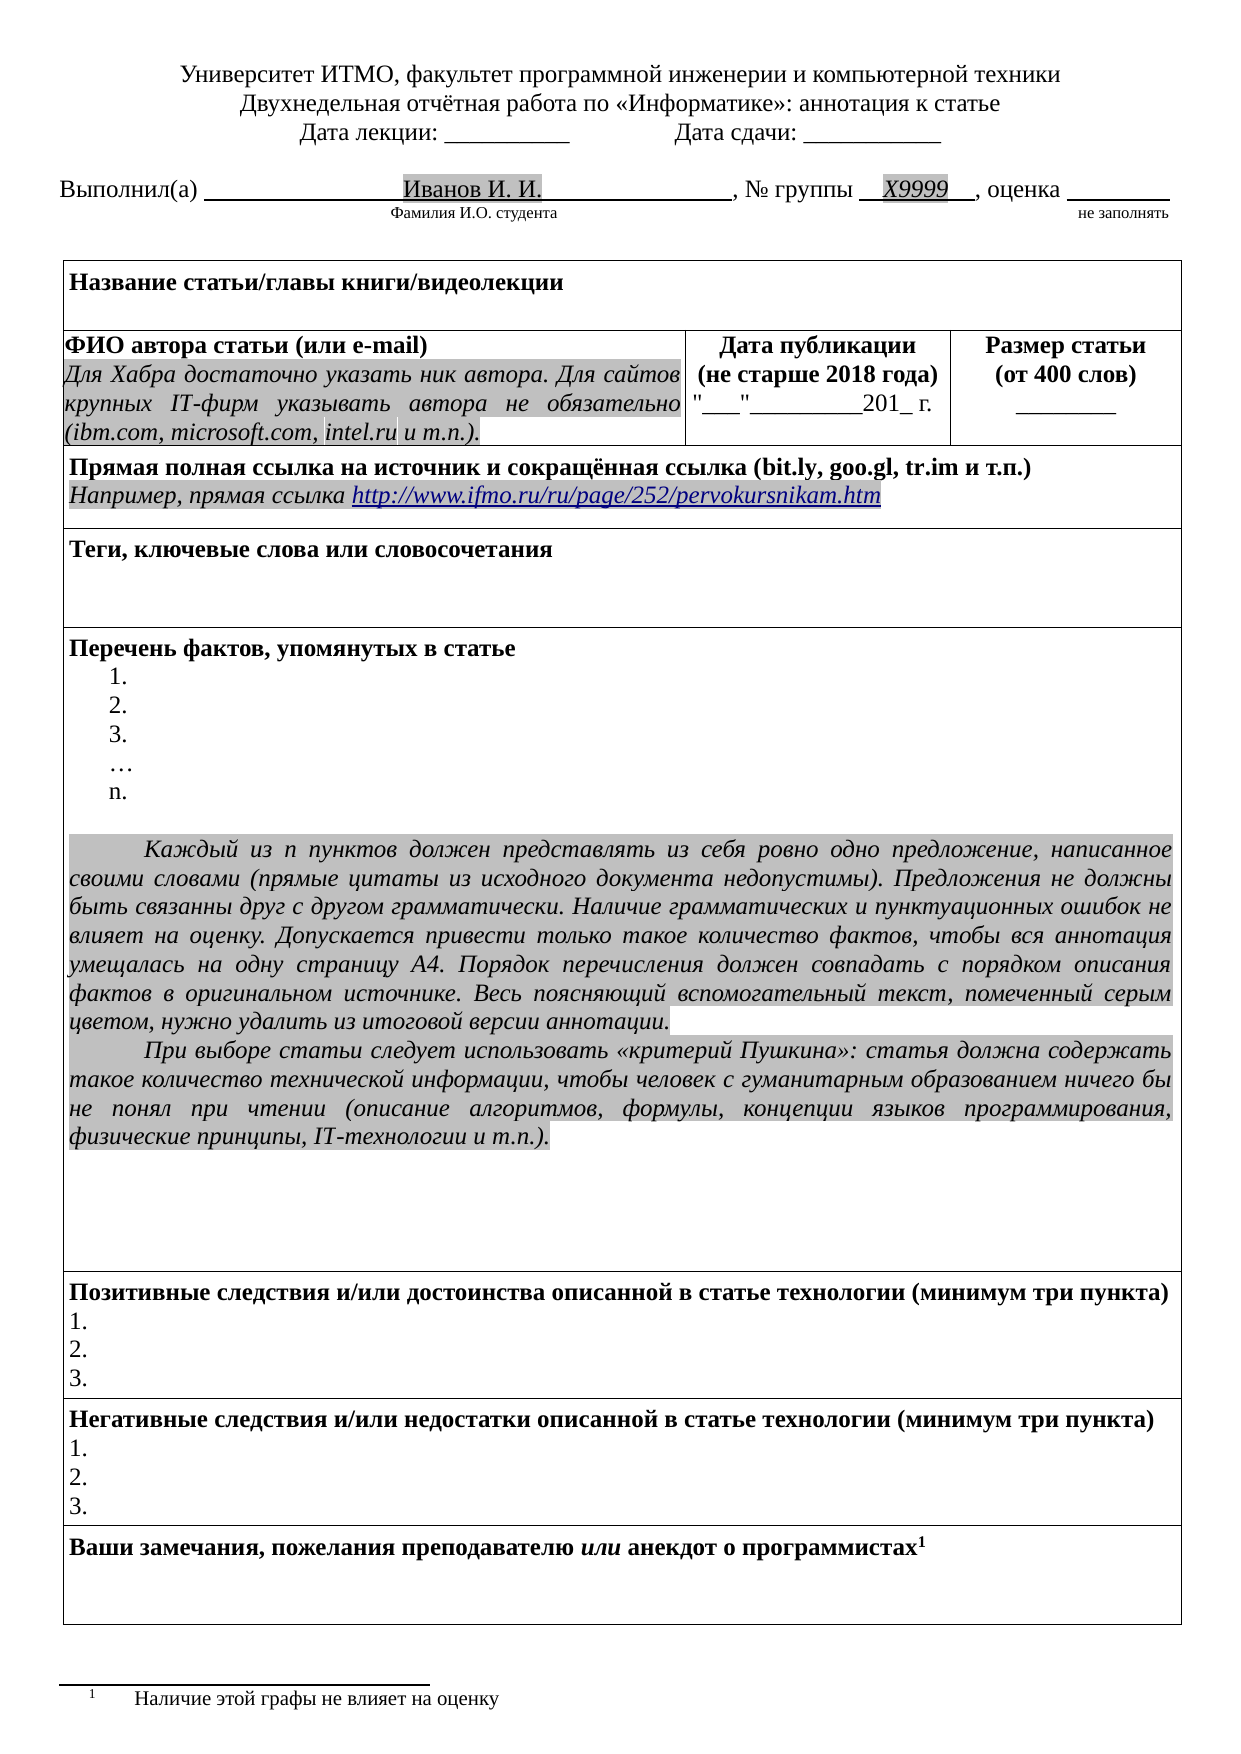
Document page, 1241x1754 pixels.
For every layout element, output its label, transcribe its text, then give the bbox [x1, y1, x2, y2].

text Университет ИТМО, факультет программной инженерии и компьютерной техники [59, 59, 1181, 88]
text Фамилия И.О. студента не заполнять [59, 203, 1181, 232]
text Дата лекции: __________ Дата сдачи: ___________ [59, 117, 1181, 145]
table_header Название статьи/главы книги/видеолекции [64, 261, 1181, 330]
table_cell Позитивные следствия и/или достоинства описанной в статье технологии (минимум три пункта) [64, 1272, 1181, 1398]
table_cell Дата публикации (не старше 2018 года) "___"_________201_ г. [686, 331, 950, 445]
table_cell Теги, ключевые слова или словосочетания [64, 529, 1181, 626]
table_cell Размер статьи (от 400 слов) ________ [951, 331, 1181, 445]
text Двухнедельная отчётная работа по «Информатике»: аннотация к статье [59, 88, 1181, 117]
table_cell Ваши замечания, пожелания преподавателю или анекдот о программистах [64, 1526, 1181, 1624]
table_cell ФИО автора статьи (или e-mail) Для Хабра достаточно указать ник автора. Для сайтов крупных IT-фирм указывать автора не обязательно (ibm.com, microsoft.com, intel.ru и т.п.). [64, 331, 685, 445]
table_cell Негативные следствия и/или недостатки описанной в статье технологии (минимум три пункта) [64, 1399, 1181, 1525]
table_cell Прямая полная ссылка на источник и сокращённая ссылка (bit.ly, goo.gl, tr.im и т.п.) Например, прямая ссылка http://www.ifmo.ru/ru/page/252/pervokursnikam.htm [64, 446, 1181, 528]
text Выполнил(а) Иванов И. И. , № группы Х9999 , оценка [59, 174, 1181, 203]
table_cell Перечень фактов, упомянутых в статье … n. Каждый из n пунктов должен представлять из себя ровно одно предложение, написанное своими словами (прямые цитаты из исходного документа недопустимы). Предложения не должны быть связанны друг с другом грамматически. Наличие грамматических и пунктуационных ошибок не влияет на оценку. Допускается привести только такое количество фактов, чтобы вся аннотация умещалась на одну страницу А4. Порядок перечисления должен совпадать с порядком описания фактов в оригинальном источнике. Весь поясняющий вспомогательный текст, помеченный серым цветом, нужно удалить из итоговой версии аннотации. При выборе статьи следует использовать «критерий Пушкина»: статья должна содержать такое количество технической информации, чтобы человек с гуманитарным образованием ничего бы не понял при чтении (описание алгоритмов, формулы, концепции языков программирования, физические принципы, IT-технологии и т.п.). [64, 628, 1181, 1271]
